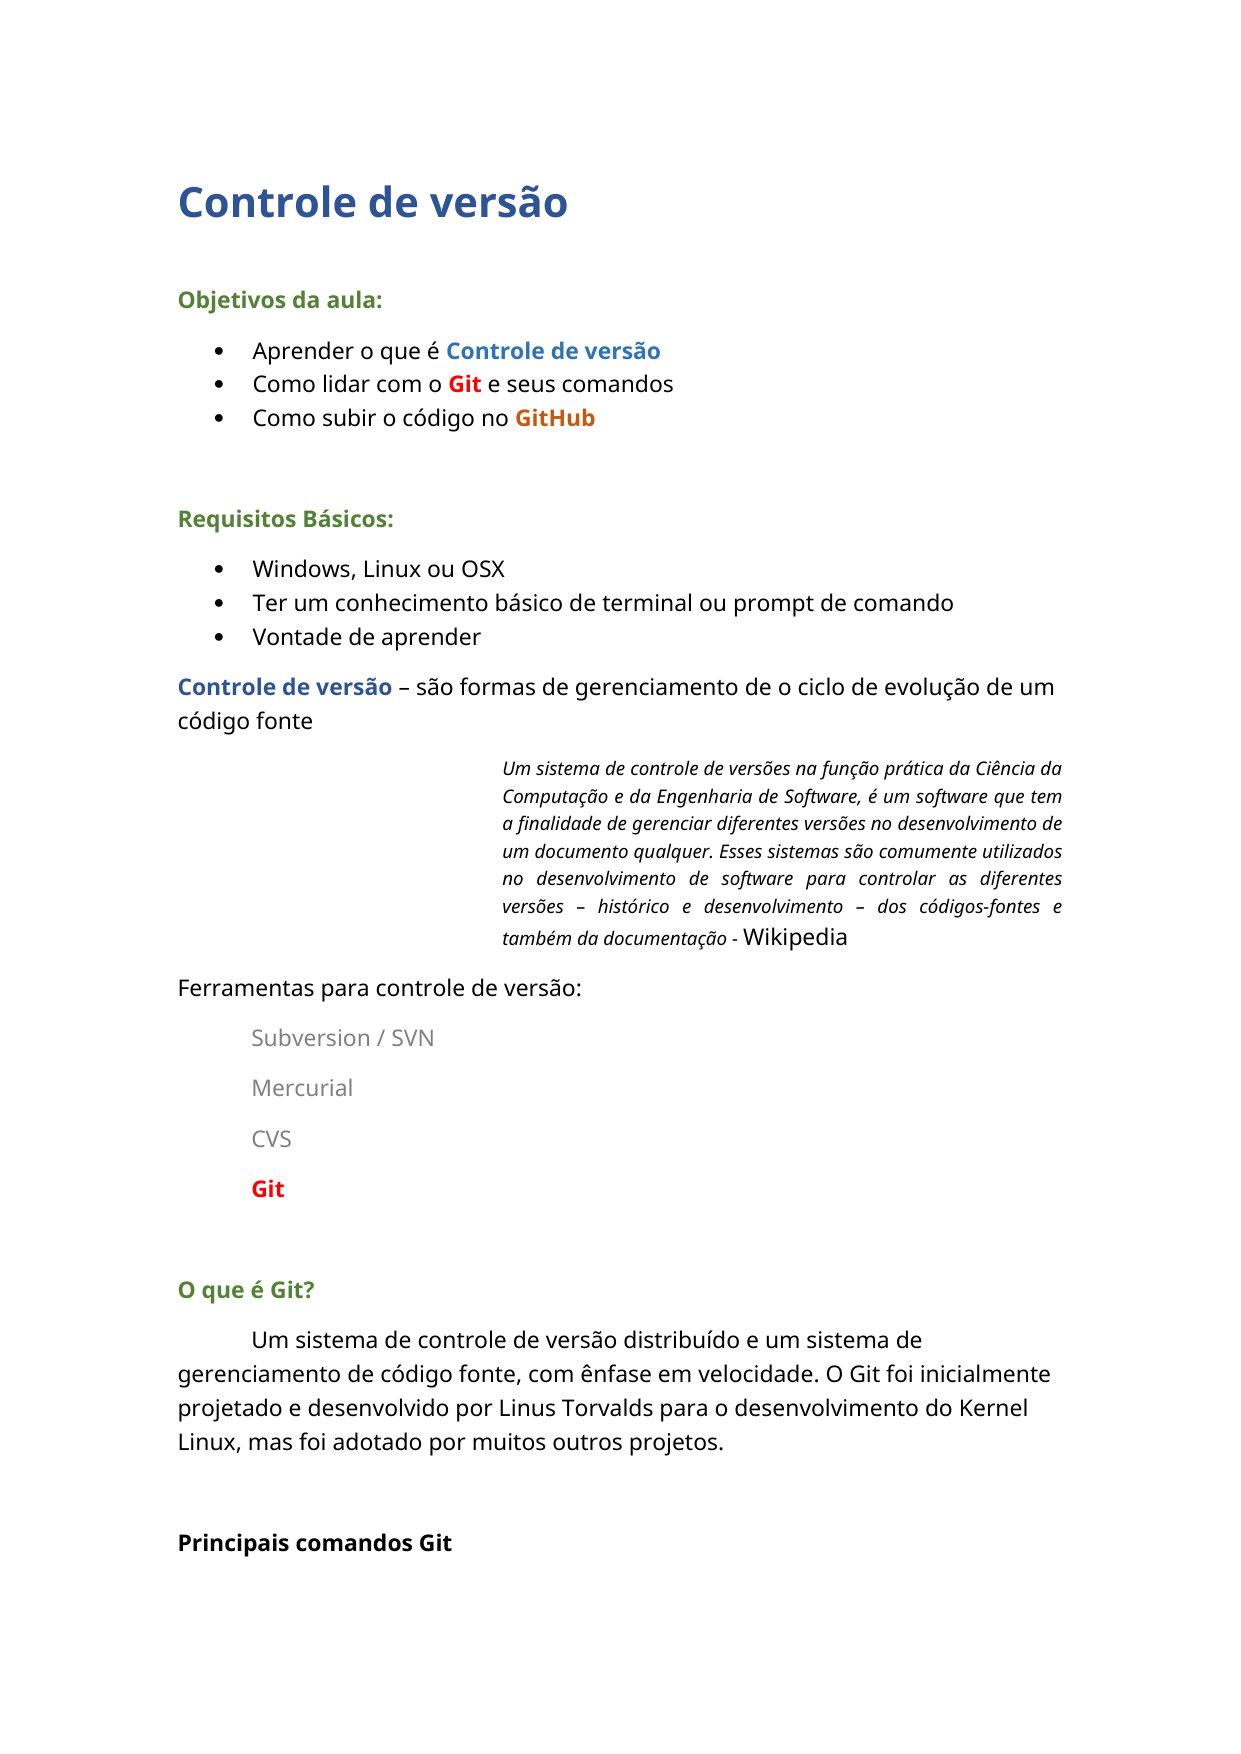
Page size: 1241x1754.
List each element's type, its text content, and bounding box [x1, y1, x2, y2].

list Ter um conhecimento básico de terminal ou prompt de comando [215, 587, 1063, 618]
list Aprender o que é Controle de versão [215, 335, 1063, 366]
text Um sistema de controle de versões na função prática da Ciência da Computação e da Engenharia de Software, é um software que tem a finalidade de gerenciar diferentes versões no desenvolvimento de um documento qualquer. Esses sistemas são comumente utilizados no desenvolvimento de software para controlar as diferentes versões – histórico e desenvolvimento – dos códigos-fontes e também da documentação - Wikipedia [502, 756, 1063, 952]
text Principais comandos Git [177, 1526, 1063, 1558]
text Objetivos da aula: [177, 284, 1063, 316]
list Windows, Linux ou OSX [215, 553, 1063, 585]
text CVS [177, 1123, 1063, 1154]
subtitle Controle de versão [177, 173, 1063, 229]
text Mercurial [177, 1072, 1063, 1103]
text Controle de versão – são formas de gerenciamento de o ciclo de evolução de um código fonte [177, 671, 1063, 736]
list Vontade de aprender [215, 621, 1063, 652]
text Ferramentas para controle de versão: [177, 971, 1063, 1003]
text Requisitos Básicos: [177, 503, 1063, 534]
text Git [177, 1173, 1063, 1204]
text Subversion / SVN [177, 1022, 1063, 1053]
text Um sistema de controle de versão distribuído e um sistema de gerenciamento de código fonte, com ênfase em velocidade. O Git foi inicialmente projetado e desenvolvido por Linus Torvalds para o desenvolvimento do Kernel Linux, mas foi adotado por muitos outros projetos. [177, 1324, 1063, 1457]
text O que é Git? [177, 1274, 1063, 1305]
list Como lidar com o Git e seus comandos [215, 368, 1063, 400]
list Como subir o código no GitHub [215, 402, 1063, 433]
